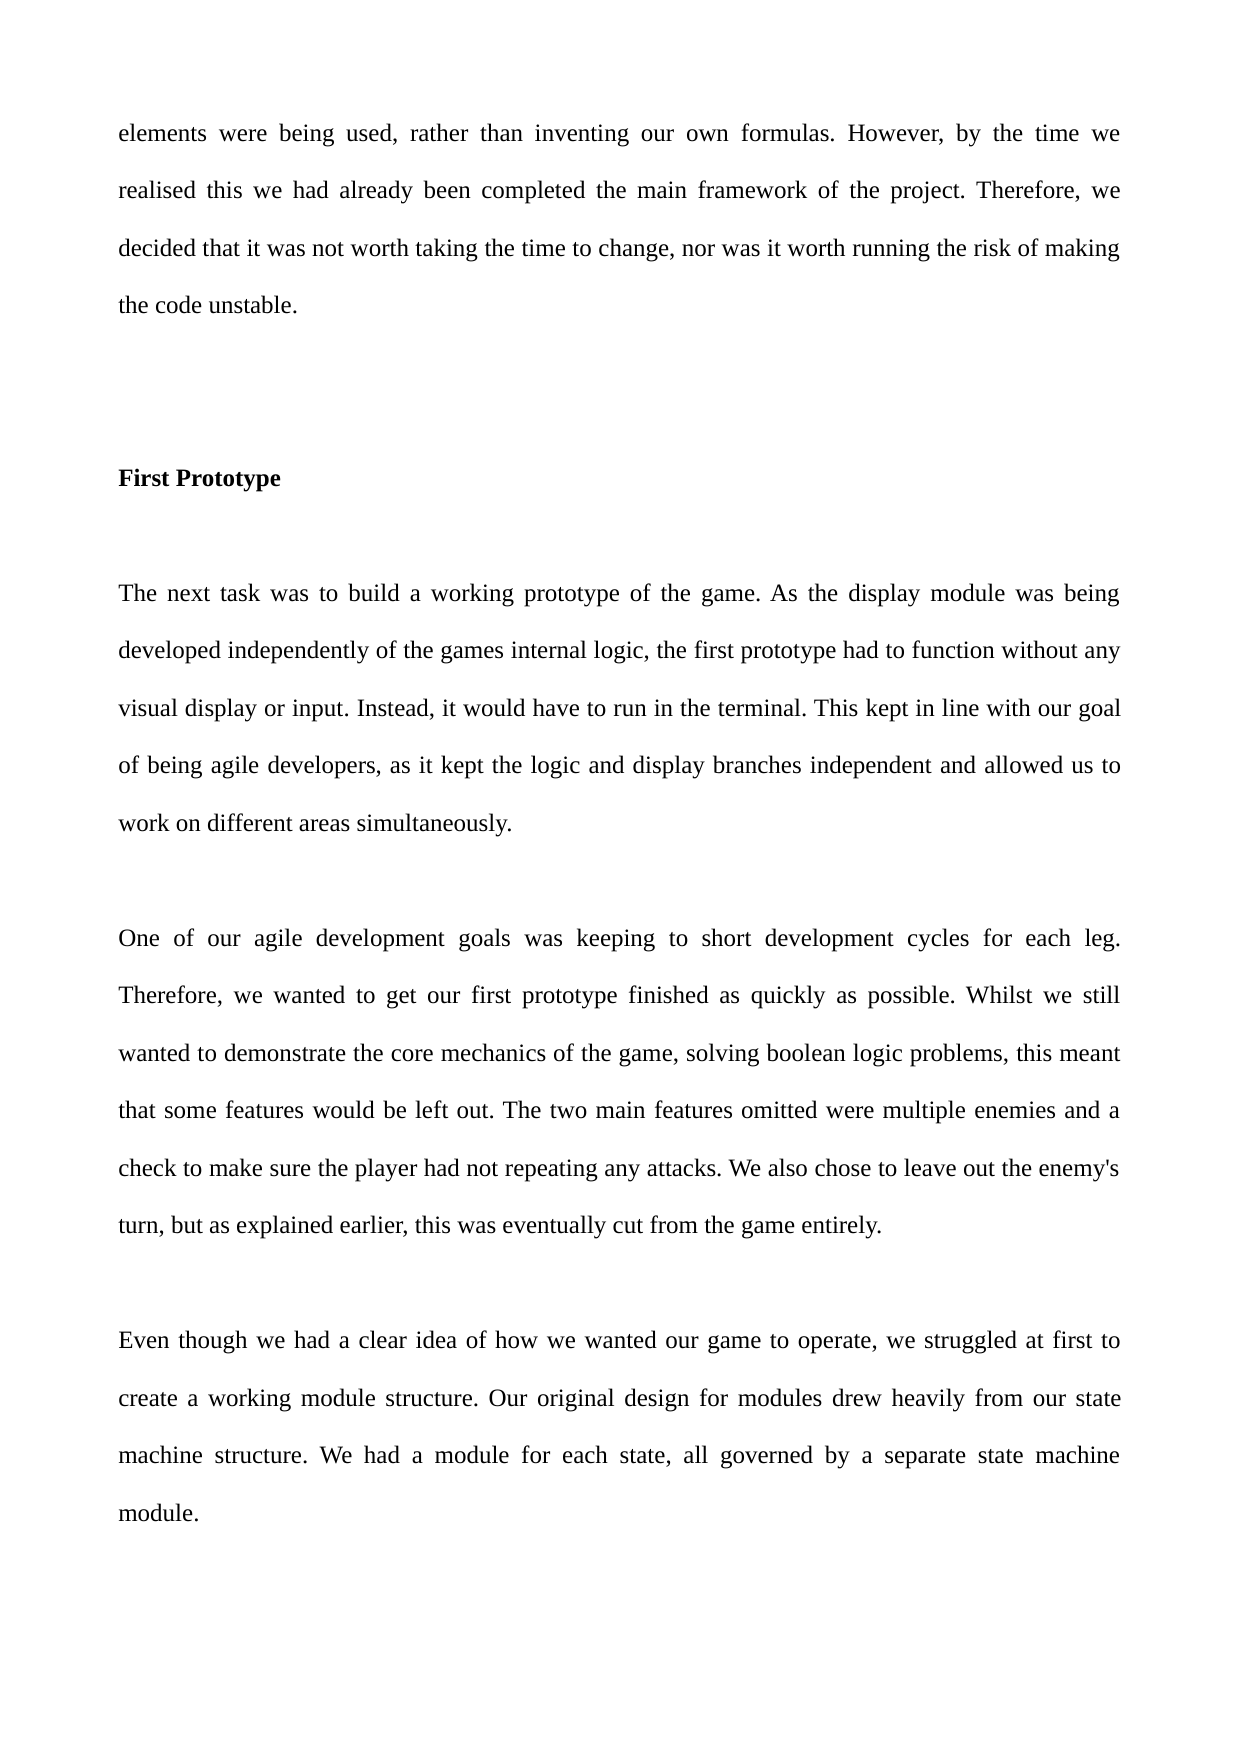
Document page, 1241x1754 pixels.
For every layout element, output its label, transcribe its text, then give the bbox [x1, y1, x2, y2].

text Even though we had a clear idea of how we wanted our game to operate, we struggled at first to create a working module structure. Our original design for modules drew heavily from our state machine structure. We had a module for each state, all governed by a separate state machine module. [118, 1326, 1122, 1527]
text elements were being used, rather than inventing our own formulas. However, by the time we realised this we had already been completed the main framework of the project. Therefore, we decided that it was not worth taking the time to change, nor was it worth running the risk of making the code unstable. [118, 118, 1122, 319]
text The next task was to build a working prototype of the game. As the display module was being developed independently of the games internal logic, the first prototype had to function without any visual display or input. Instead, it would have to run in the terminal. This kept in line with our goal of being agile developers, as it kept the logic and display branches independent and allowed us to work on different areas simultaneously. [118, 578, 1122, 837]
text One of our agile development goals was keeping to short development cycles for each leg. Therefore, we wanted to get our first prototype finished as quickly as possible. Whilst we still wanted to demonstrate the core mechanics of the game, solving boolean logic problems, this meant that some features would be left out. The two main features omitted were multiple enemies and a check to make sure the player had not repeating any attacks. We also chose to leave out the enemy's turn, but as explained earlier, this was eventually cut from the game entirely. [118, 923, 1122, 1239]
text First Prototype [118, 463, 1122, 492]
